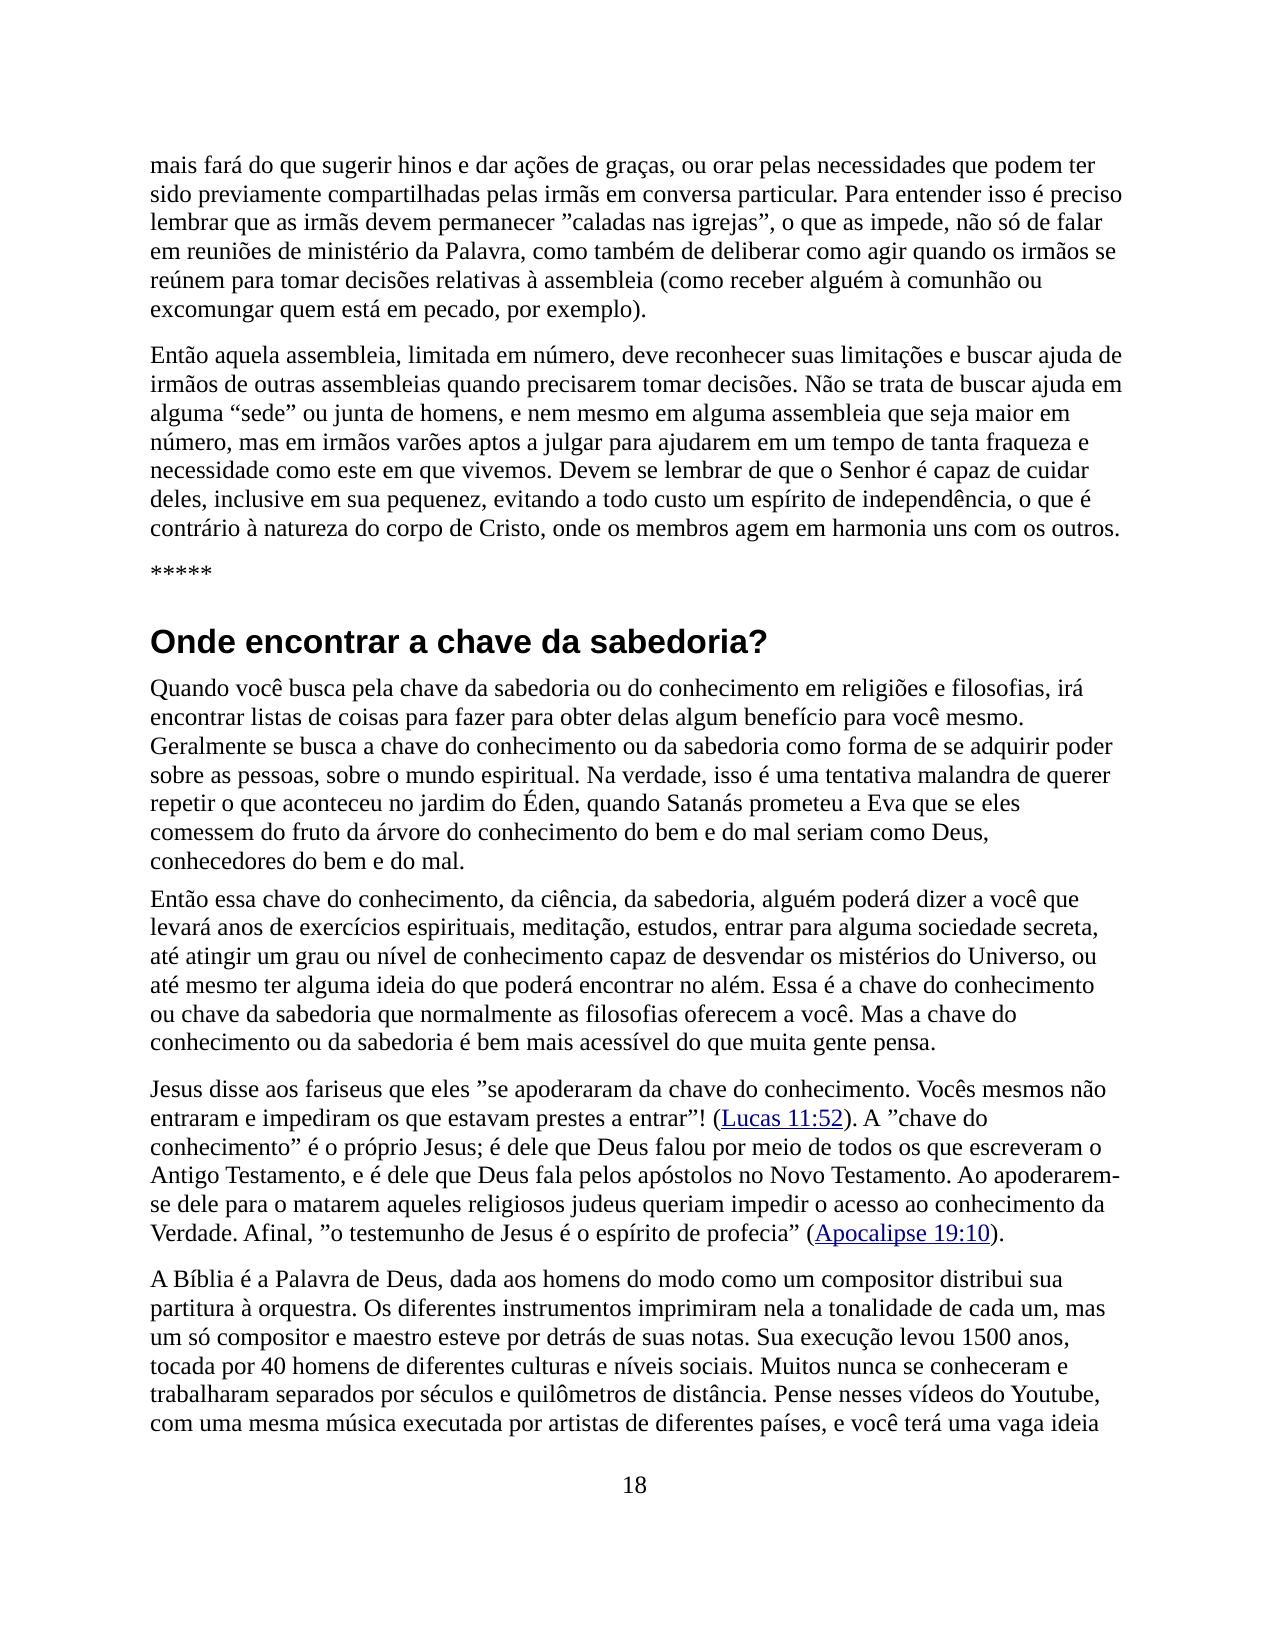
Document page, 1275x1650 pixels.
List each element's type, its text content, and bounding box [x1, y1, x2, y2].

text ***** [150, 559, 1125, 588]
text mais fará do que sugerir hinos e dar ações de graças, ou orar pelas necessidades que podem ter sido previamente compartilhadas pelas irmãs em conversa particular. Para entender isso é preciso lembrar que as irmãs devem permanecer ”caladas nas igrejas”, o que as impede, não só de falar em reuniões de ministério da Palavra, como também de deliberar como agir quando os irmãos se reúnem para tomar decisões relativas à assembleia (como receber alguém à comunhão ou excomungar quem está em pecado, por exemplo). [150, 150, 1125, 322]
text Quando você busca pela chave da sabedoria ou do conhecimento em religiões e filosofias, irá encontrar listas de coisas para fazer para obter delas algum benefício para você mesmo. Geralmente se busca a chave do conhecimento ou da sabedoria como forma de se adquirir poder sobre as pessoas, sobre o mundo espiritual. Na verdade, isso é uma tentativa malandra de querer repetir o que aconteceu no jardim do Éden, quando Satanás prometeu a Eva que se eles comessem do fruto da árvore do conhecimento do bem e do mal seriam como Deus, conhecedores do bem e do mal. [150, 673, 1125, 875]
text Então essa chave do conhecimento, da ciência, da sabedoria, alguém poderá dizer a você que levará anos de exercícios espirituais, meditação, estudos, entrar para alguma sociedade secreta, até atingir um grau ou nível de conhecimento capaz de desvendar os mistérios do Universo, ou até mesmo ter alguma ideia do que poderá encontrar no além. Essa é a chave do conhecimento ou chave da sabedoria que normalmente as filosofias oferecem a você. Mas a chave do conhecimento ou da sabedoria é bem mais acessível do que muita gente pensa. [150, 884, 1125, 1056]
text Jesus disse aos fariseus que eles ”se apoderaram da chave do conhecimento. Vocês mesmos não entraram e impediram os que estavam prestes a entrar”! (Lucas 11:52). A ”chave do conhecimento” é o próprio Jesus; é dele que Deus falou por meio de todos os que escreveram o Antigo Testamento, e é dele que Deus fala pelos apóstolos no Novo Testamento. Ao apoderarem-se dele para o matarem aqueles religiosos judeus queriam impedir o acesso ao conhecimento da Verdade. Afinal, ”o testemunho de Jesus é o espírito de profecia” (Apocalipse 19:10). [150, 1074, 1125, 1247]
subtitle Onde encontrar a chave da sabedoria? [150, 622, 1125, 661]
text Então aquela assembleia, limitada em número, deve reconhecer suas limitações e buscar ajuda de irmãos de outras assembleias quando precisarem tomar decisões. Não se trata de buscar ajuda em alguma “sede” ou junta de homens, e nem mesmo em alguma assembleia que seja maior em número, mas em irmãos varões aptos a julgar para ajudarem em um tempo de tanta fraqueza e necessidade como este em que vivemos. Devem se lembrar de que o Senhor é capaz de cuidar deles, inclusive em sua pequenez, evitando a todo custo um espírito de independência, o que é contrário à natureza do corpo de Cristo, onde os membros agem em harmonia uns com os outros. [150, 340, 1125, 542]
text A Bíblia é a Palavra de Deus, dada aos homens do modo como um compositor distribui sua partitura à orquestra. Os diferentes instrumentos imprimiram nela a tonalidade de cada um, mas um só compositor e maestro esteve por detrás de suas notas. Sua execução levou 1500 anos, tocada por 40 homens de diferentes culturas e níveis sociais. Muitos nunca se conheceram e trabalharam separados por séculos e quilômetros de distância. Pense nesses vídeos do Youtube, com uma mesma música executada por artistas de diferentes países, e você terá uma vaga ideia [150, 1264, 1125, 1437]
